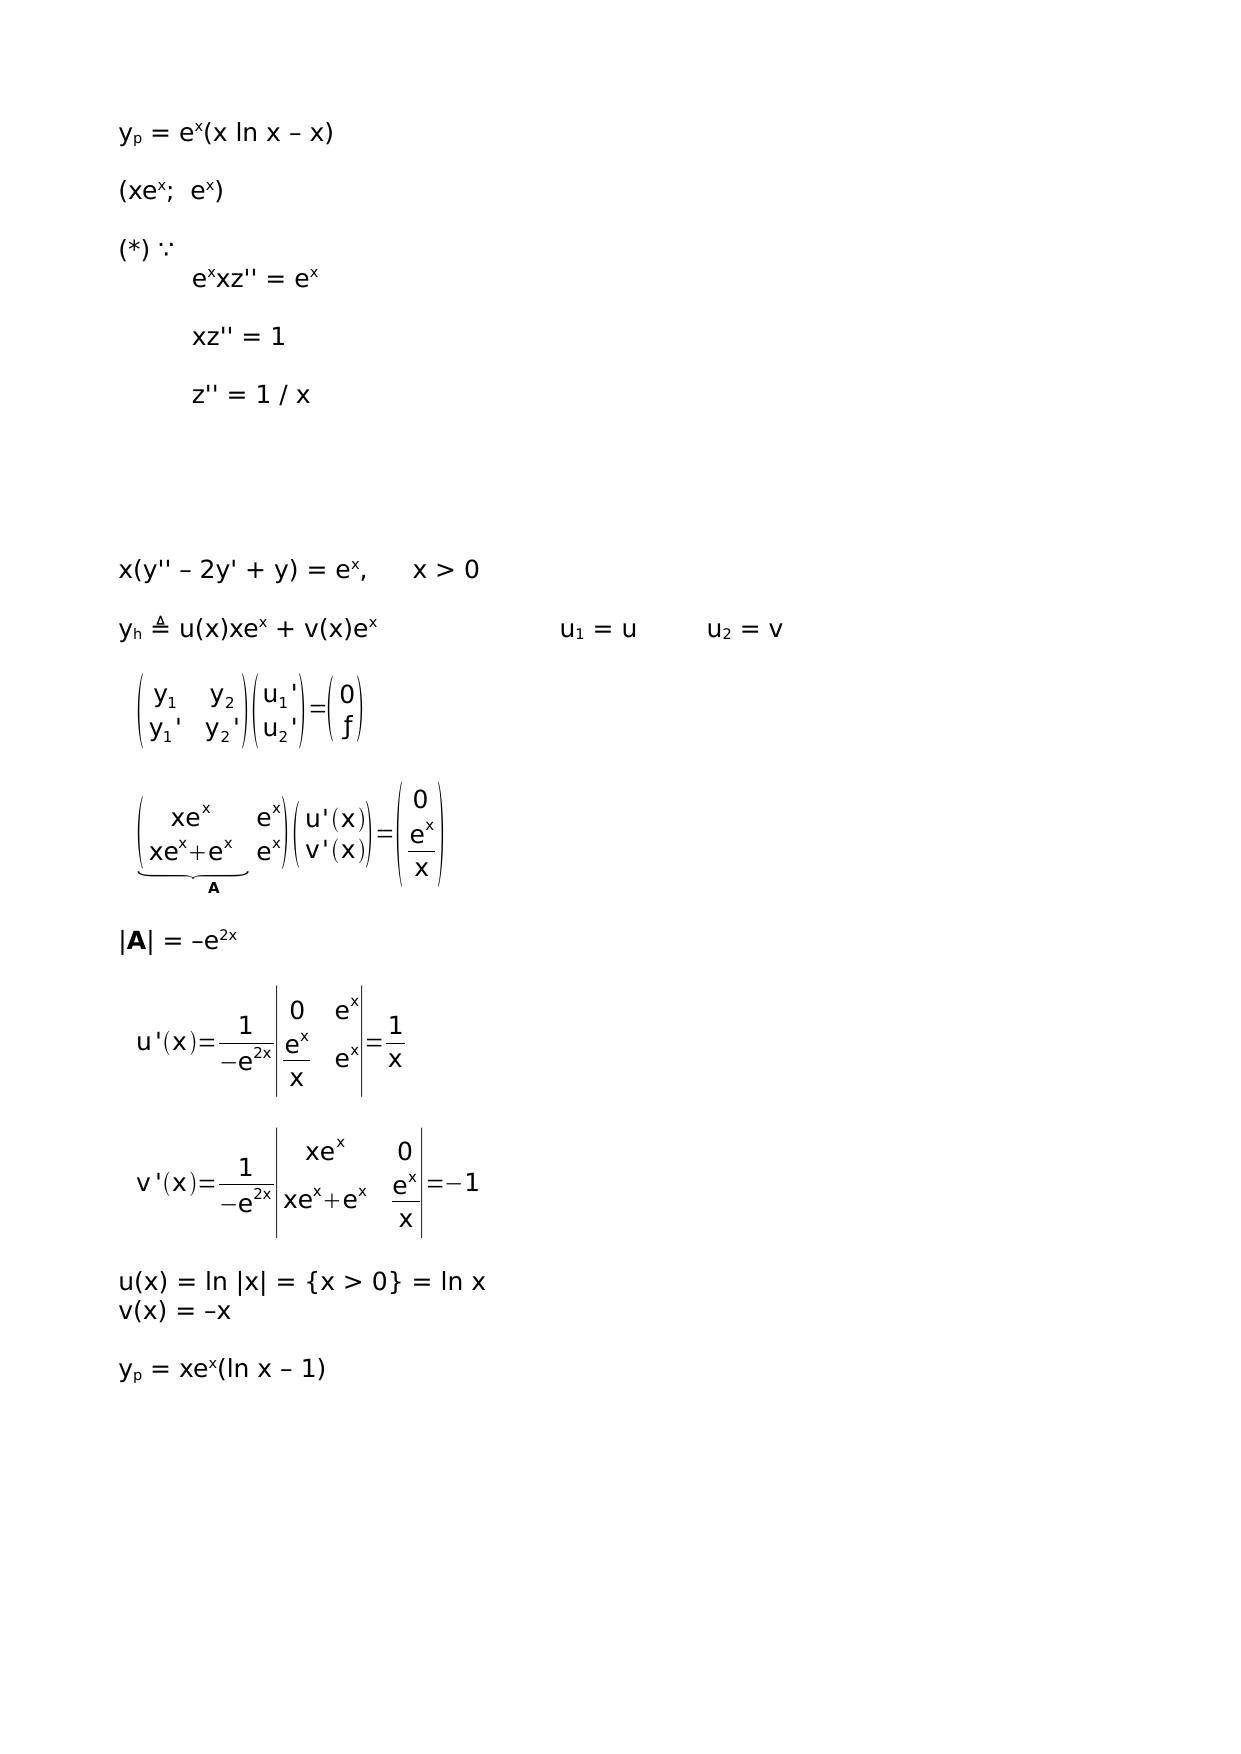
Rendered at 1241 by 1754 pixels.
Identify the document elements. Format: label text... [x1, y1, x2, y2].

text v(x) = –x [118, 1296, 1122, 1325]
text (xex; ex) [118, 176, 1122, 206]
text xz'' = 1 [118, 322, 1122, 351]
text u(x) = ln |x| = {x > 0} = ln x [118, 1267, 1122, 1296]
text x(y'' – 2y' + y) = ex, x > 0 [118, 556, 1122, 585]
text |A| = –e2x [118, 926, 1122, 956]
text exxz'' = ex [118, 264, 1122, 293]
text z'' = 1 / x [118, 381, 1122, 410]
text yp = xex(ln x – 1) [118, 1354, 1122, 1384]
text yp = ex(x ln x – x) [118, 118, 1122, 147]
text yh ≜ u(x)xex + v(x)ex u1 = u u2 = v [118, 614, 1122, 643]
text (*) ∵ [118, 235, 1122, 264]
